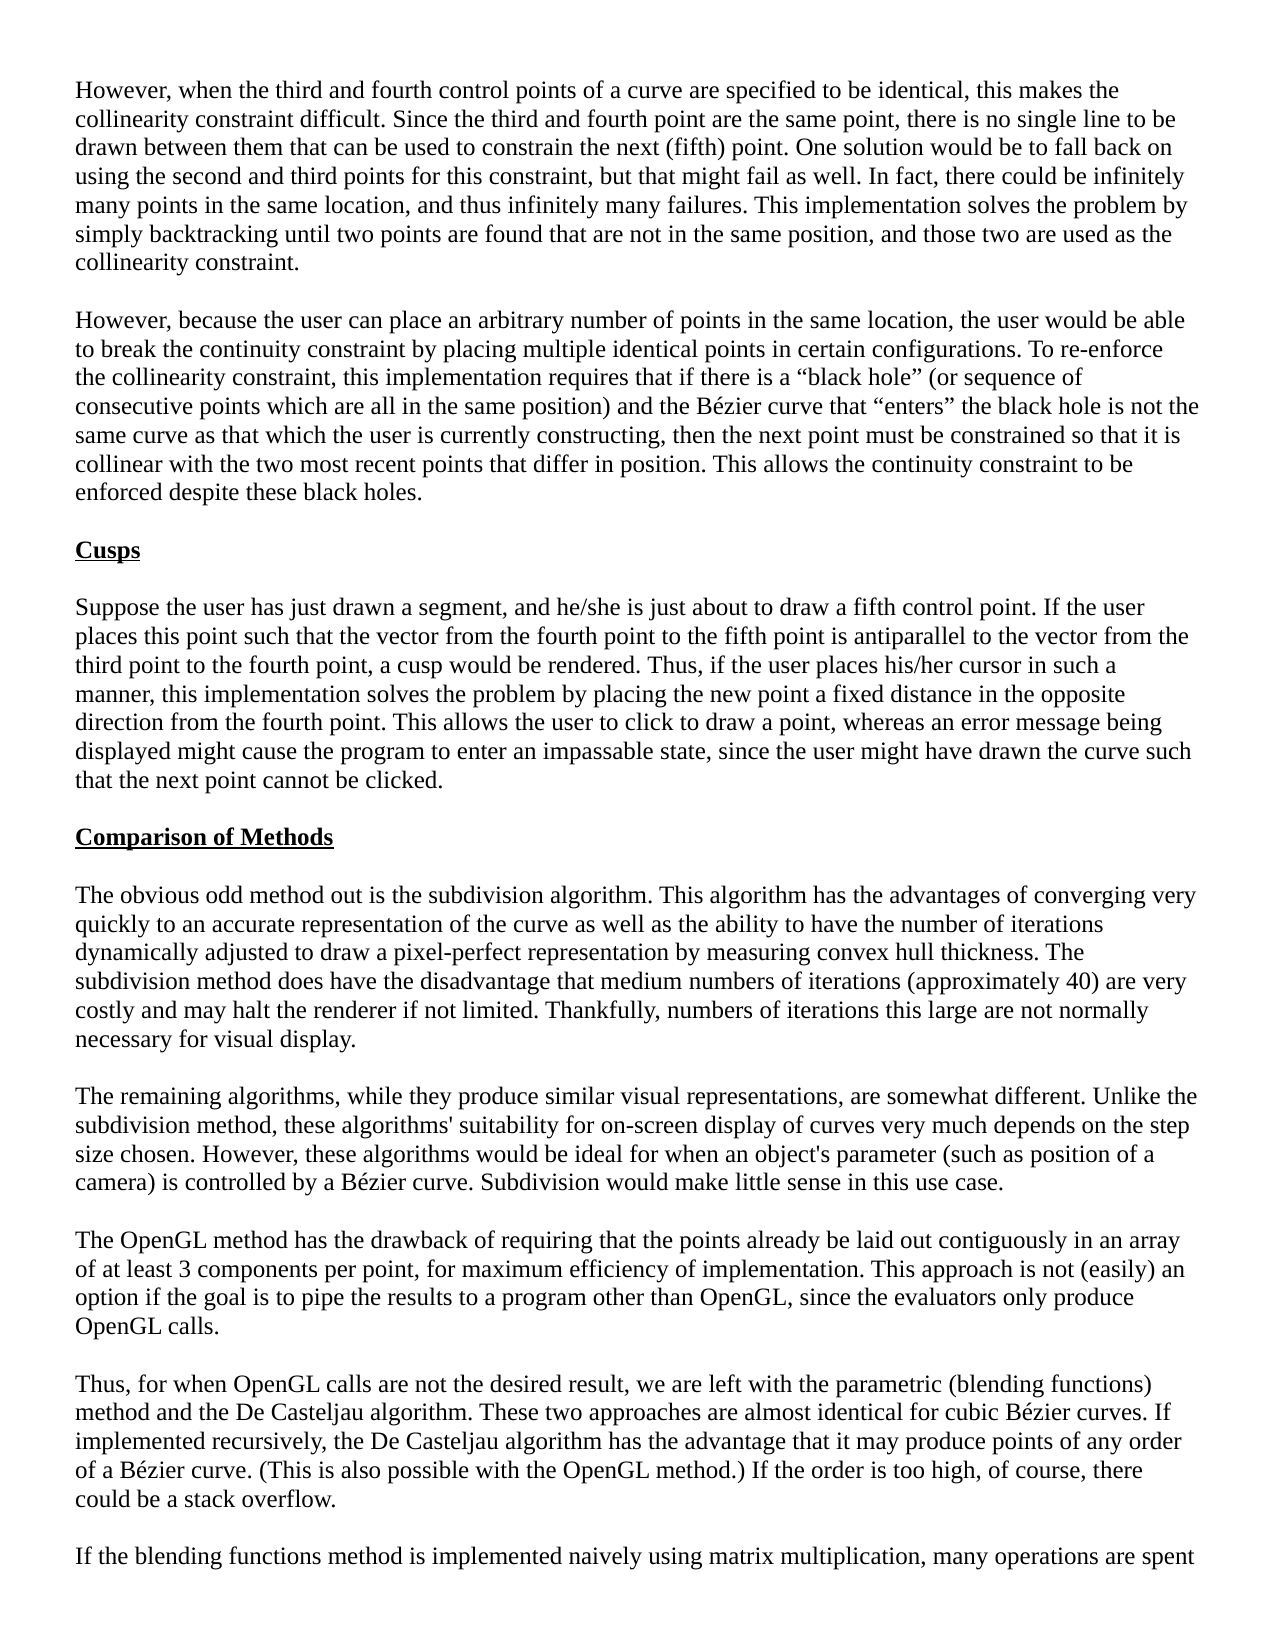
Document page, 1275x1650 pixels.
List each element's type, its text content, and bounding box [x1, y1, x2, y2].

text If the blending functions method is implemented naively using matrix multiplication, many operations are spent [75, 1541, 1200, 1570]
text Comparison of Methods [75, 822, 1200, 851]
text Suppose the user has just drawn a segment, and he/she is just about to draw a fifth control point. If the user places this point such that the vector from the fourth point to the fifth point is antiparallel to the vector from the third point to the fourth point, a cusp would be rendered. Thus, if the user places his/her cursor in such a manner, this implementation solves the problem by placing the new point a fixed distance in the opposite direction from the fourth point. This allows the user to click to draw a point, whereas an error message being displayed might cause the program to enter an impassable state, since the user might have drawn the curve such that the next point cannot be clicked. [75, 592, 1200, 794]
text Cusps [75, 535, 1200, 564]
text Thus, for when OpenGL calls are not the desired result, we are left with the parametric (blending functions) method and the De Casteljau algorithm. These two approaches are almost identical for cubic Bézier curves. If implemented recursively, the De Casteljau algorithm has the advantage that it may produce points of any order of a Bézier curve. (This is also possible with the OpenGL method.) If the order is too high, of course, there could be a stack overflow. [75, 1369, 1200, 1512]
text The obvious odd method out is the subdivision algorithm. This algorithm has the advantages of converging very quickly to an accurate representation of the curve as well as the ability to have the number of iterations dynamically adjusted to draw a pixel-perfect representation by measuring convex hull thickness. The subdivision method does have the disadvantage that medium numbers of iterations (approximately 40) are very costly and may halt the renderer if not limited. Thankfully, numbers of iterations this large are not normally necessary for visual display. [75, 880, 1200, 1052]
text However, because the user can place an arbitrary number of points in the same location, the user would be able to break the continuity constraint by placing multiple identical points in certain configurations. To re-enforce the collinearity constraint, this implementation requires that if there is a “black hole” (or sequence of consecutive points which are all in the same position) and the Bézier curve that “enters” the black hole is not the same curve as that which the user is currently constructing, then the next point must be constrained so that it is collinear with the two most recent points that differ in position. This allows the continuity constraint to be enforced despite these black holes. [75, 305, 1200, 506]
text The remaining algorithms, while they produce similar visual representations, are somewhat different. Unlike the subdivision method, these algorithms' suitability for on-screen display of curves very much depends on the step size chosen. However, these algorithms would be ideal for when an object's parameter (such as position of a camera) is controlled by a Bézier curve. Subdivision would make little sense in this use case. [75, 1081, 1200, 1196]
text However, when the third and fourth control points of a curve are specified to be identical, this makes the collinearity constraint difficult. Since the third and fourth point are the same point, there is no single line to be drawn between them that can be used to constrain the next (fifth) point. One solution would be to fall back on using the second and third points for this constraint, but that might fail as well. In fact, there could be infinitely many points in the same location, and thus infinitely many failures. This implementation solves the problem by simply backtracking until two points are found that are not in the same position, and those two are used as the collinearity constraint. [75, 75, 1200, 276]
text The OpenGL method has the drawback of requiring that the points already be laid out contiguously in an array of at least 3 components per point, for maximum efficiency of implementation. This approach is not (easily) an option if the goal is to pipe the results to a program other than OpenGL, since the evaluators only produce OpenGL calls. [75, 1225, 1200, 1340]
